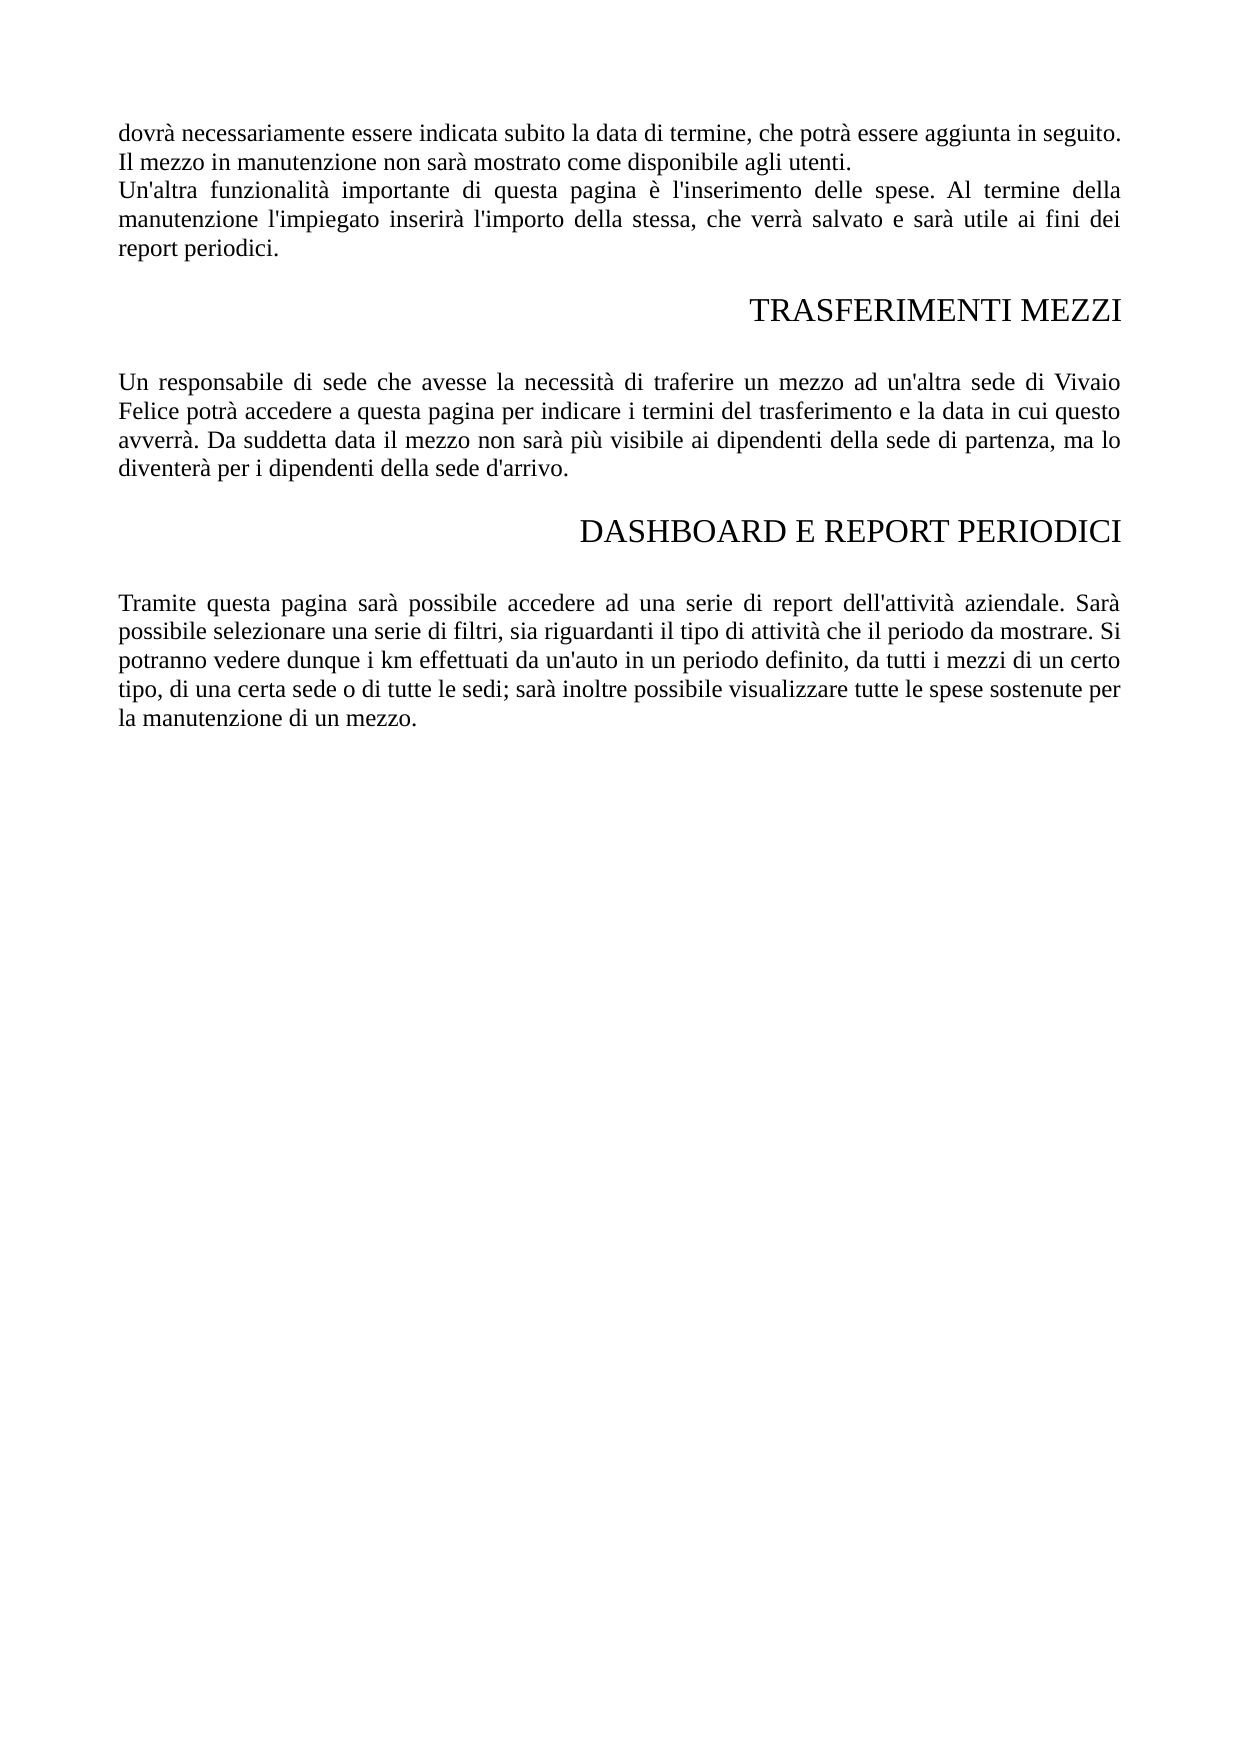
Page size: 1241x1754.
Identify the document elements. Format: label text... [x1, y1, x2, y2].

text Un'altra funzionalità importante di questa pagina è l'inserimento delle spese. Al termine della manutenzione l'impiegato inserirà l'importo della stessa, che verrà salvato e sarà utile ai fini dei report periodici. [118, 176, 1122, 262]
text DASHBOARD E REPORT PERIODICI [118, 511, 1122, 549]
text Un responsabile di sede che avesse la necessità di traferire un mezzo ad un'altra sede di Vivaio Felice potrà accedere a questa pagina per indicare i termini del trasferimento e la data in cui questo avverrà. Da suddetta data il mezzo non sarà più visibile ai dipendenti della sede di partenza, ma lo diventerà per i dipendenti della sede d'arrivo. [118, 367, 1122, 482]
text dovrà necessariamente essere indicata subito la data di termine, che potrà essere aggiunta in seguito. Il mezzo in manutenzione non sarà mostrato come disponibile agli utenti. [118, 118, 1122, 176]
text TRASFERIMENTI MEZZI [118, 291, 1122, 329]
text Tramite questa pagina sarà possibile accedere ad una serie di report dell'attività aziendale. Sarà possibile selezionare una serie di filtri, sia riguardanti il tipo di attività che il periodo da mostrare. Si potranno vedere dunque i km effettuati da un'auto in un periodo definito, da tutti i mezzi di un certo tipo, di una certa sede o di tutte le sedi; sarà inoltre possibile visualizzare tutte le spese sostenute per la manutenzione di un mezzo. [118, 588, 1122, 731]
